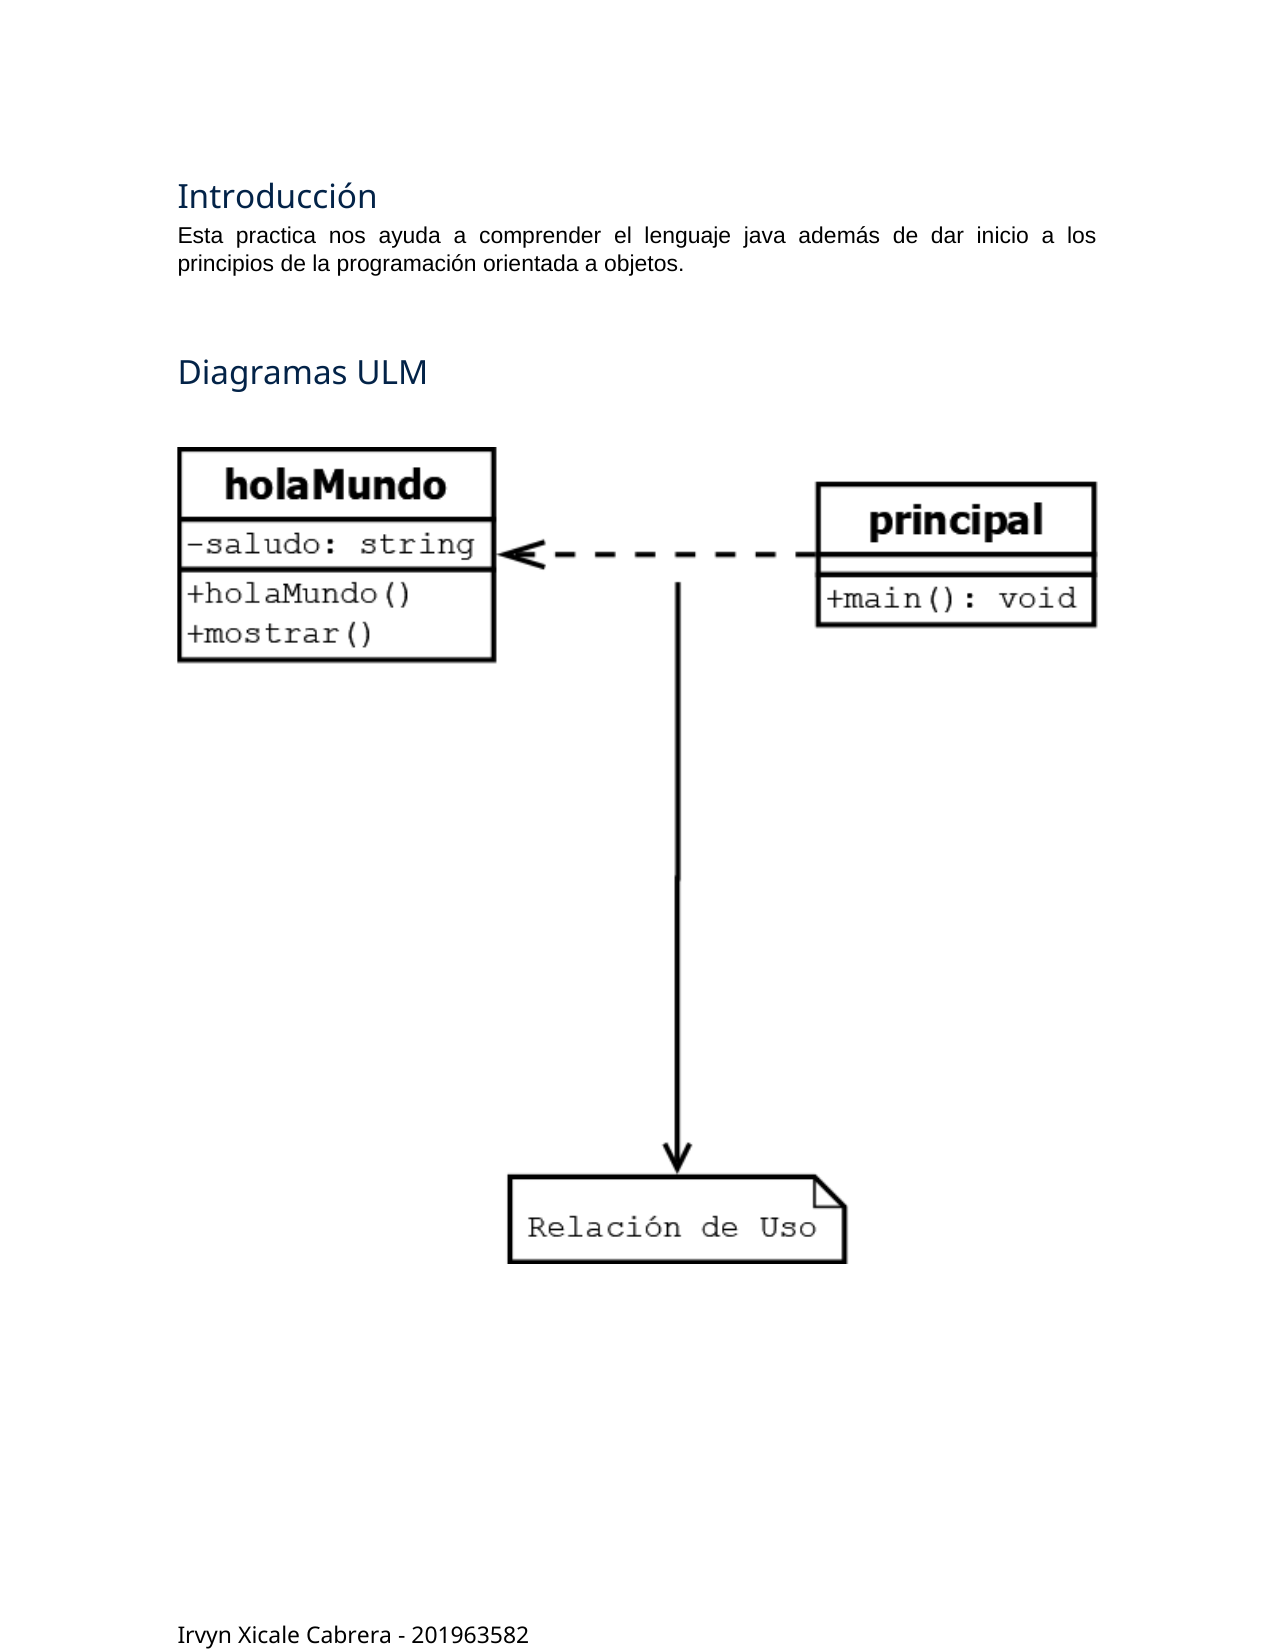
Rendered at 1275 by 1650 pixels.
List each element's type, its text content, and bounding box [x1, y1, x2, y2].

picture [177, 447, 1098, 1264]
subtitle Diagramas ULM [177, 348, 1098, 394]
subtitle Introducción [177, 173, 1098, 218]
text Esta practica nos ayuda a comprender el lenguaje java además de dar inicio a los principios de la programación orientada a objetos. [177, 222, 1098, 276]
